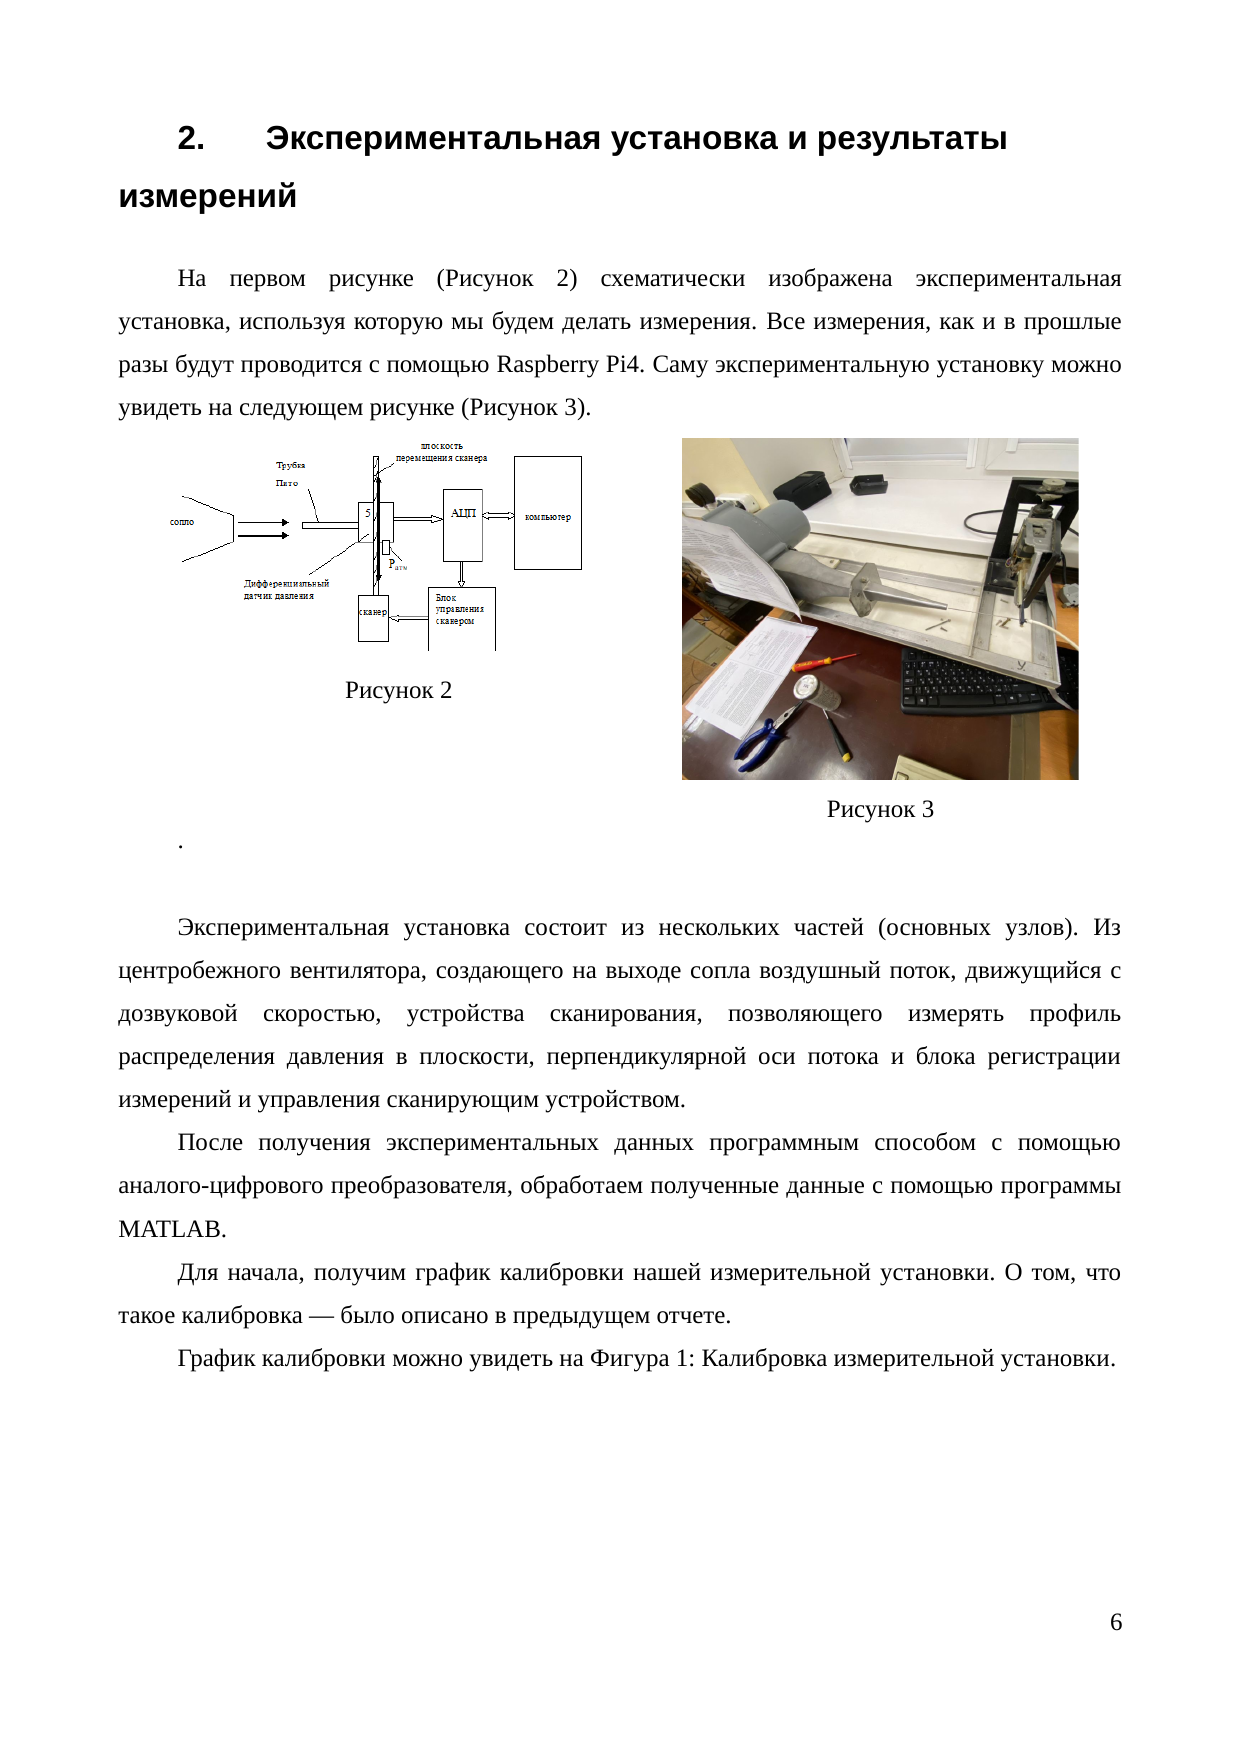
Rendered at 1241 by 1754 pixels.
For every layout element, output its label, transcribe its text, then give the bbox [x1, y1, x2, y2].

text Для начала, получим график калибровки нашей измерительной установки. О том, что такое калибровка — было описано в предыдущем отчете. [118, 1257, 1122, 1329]
text График калибровки можно увидеть на Фигура 1: Калибровка измерительной установки. [118, 1343, 1122, 1372]
table_header [620, 435, 1123, 826]
text На первом рисунке (Рисунок 2) схематически изображена экспериментальная установка, используя которую мы будем делать измерения. Все измерения, как и в прошлые разы будут проводится с помощью Raspberry Pi4. Саму экспериментальную установку можно увидеть на следующем рисунке (Рисунок 3). [118, 263, 1122, 421]
text . [118, 826, 1122, 854]
subtitle Экспериментальная установка и результаты измерений [118, 118, 1122, 214]
picture [682, 438, 1079, 780]
table_header [118, 435, 620, 826]
text Экспериментальная установка состоит из нескольких частей (основных узлов). Из центробежного вентилятора, создающего на выходе сопла воздушный поток, движущийся с дозвуковой скоростью, устройства сканирования, позволяющего измерять профиль распределения давления в плоскости, перпендикулярной оси потока и блока регистрации измерений и управления сканирующим устройством. [118, 912, 1122, 1113]
text После получения экспериментальных данных программным способом с помощью аналого-цифрового преобразователя, обработаем полученные данные с помощью программы MATLAB. [118, 1127, 1122, 1242]
picture [149, 438, 589, 661]
